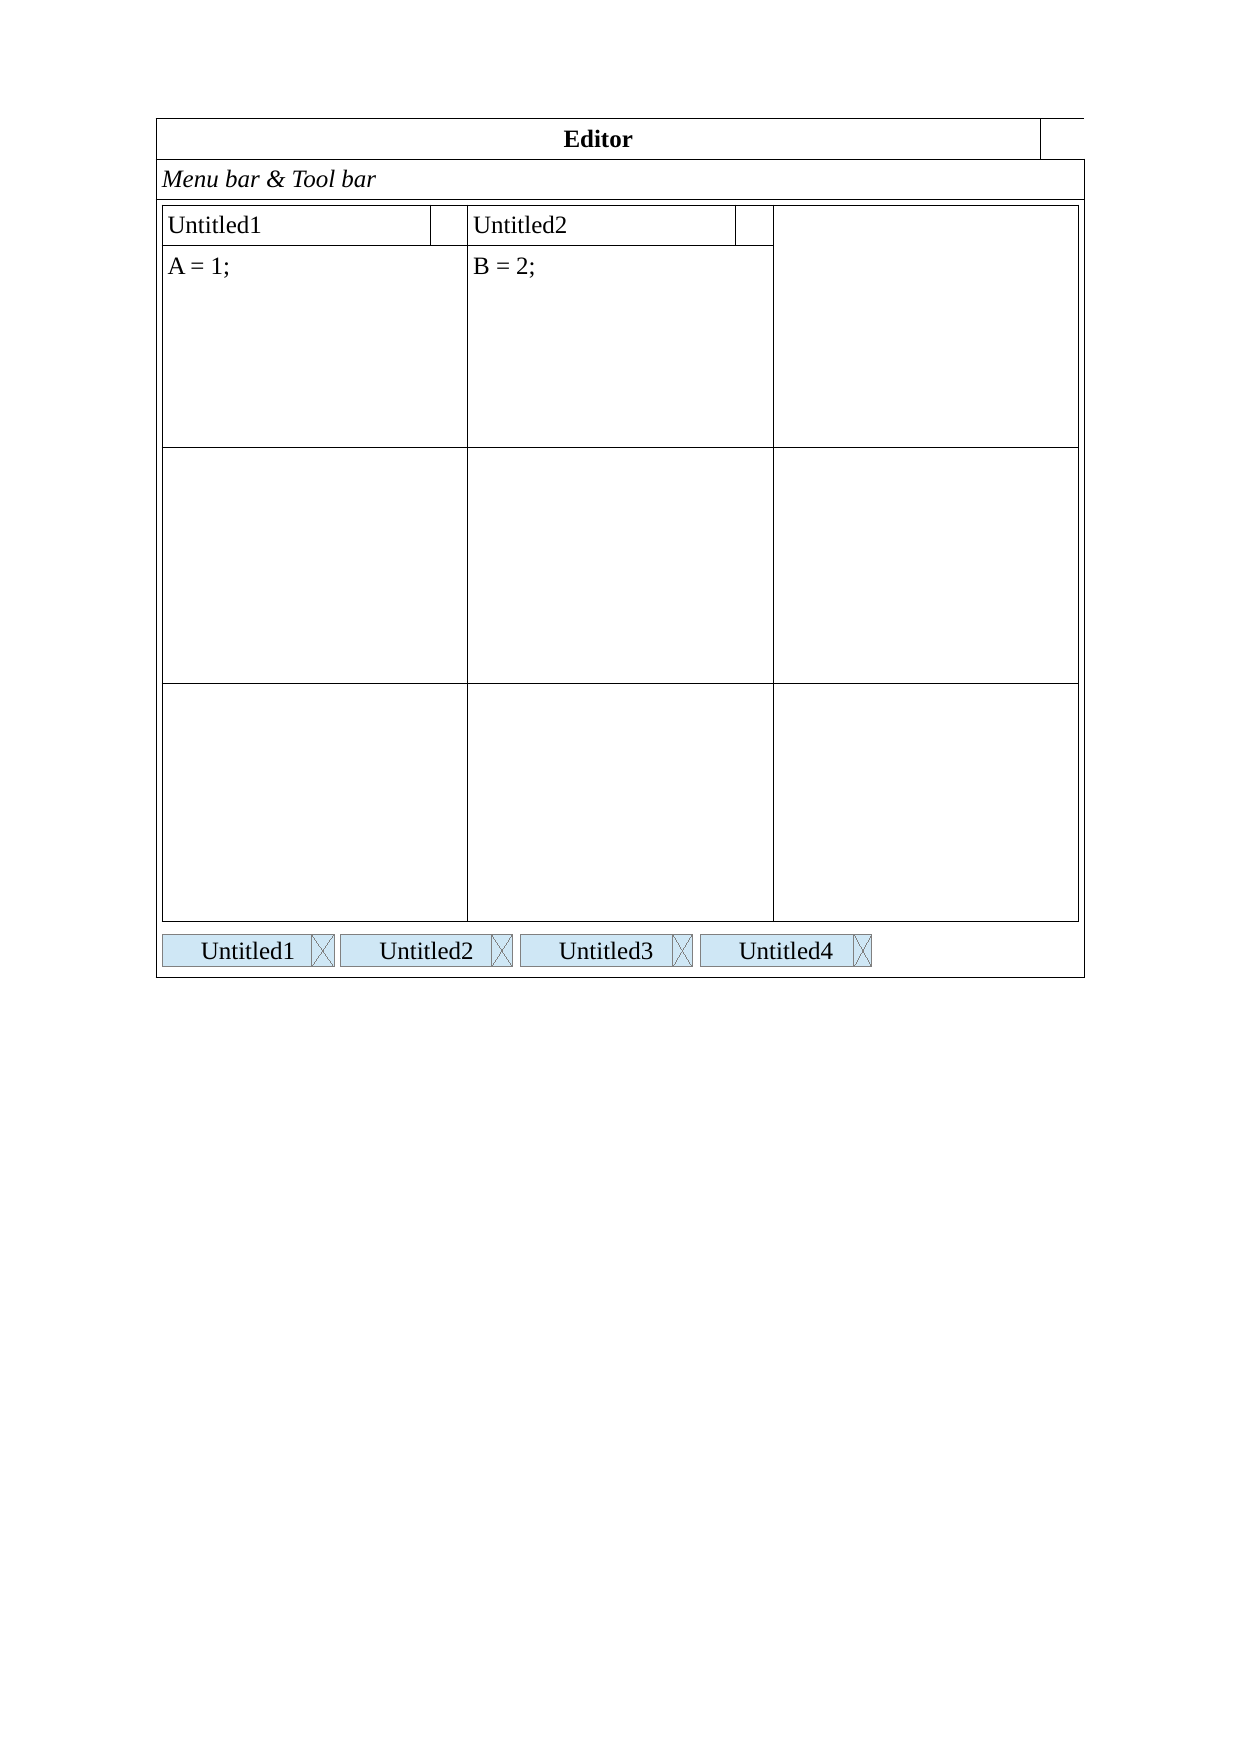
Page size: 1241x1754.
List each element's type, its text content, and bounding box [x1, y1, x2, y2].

table_cell A = 1; [163, 246, 467, 447]
table_cell [163, 684, 467, 921]
table_cell B = 2; [468, 246, 773, 447]
table_header Untitled2 [468, 206, 735, 245]
table_cell [163, 448, 467, 683]
table_cell [468, 684, 773, 921]
table_cell [774, 684, 1078, 921]
table_cell [468, 448, 773, 683]
table_header Untitled1 [163, 206, 430, 245]
table_header [431, 206, 467, 245]
table_header Editor [157, 119, 1040, 158]
table_cell [157, 200, 1084, 977]
table_header [736, 206, 773, 245]
table_cell [774, 448, 1078, 683]
table_header [1041, 119, 1084, 158]
table_cell Menu bar & Tool bar [157, 160, 1084, 199]
table_header [774, 206, 1078, 447]
